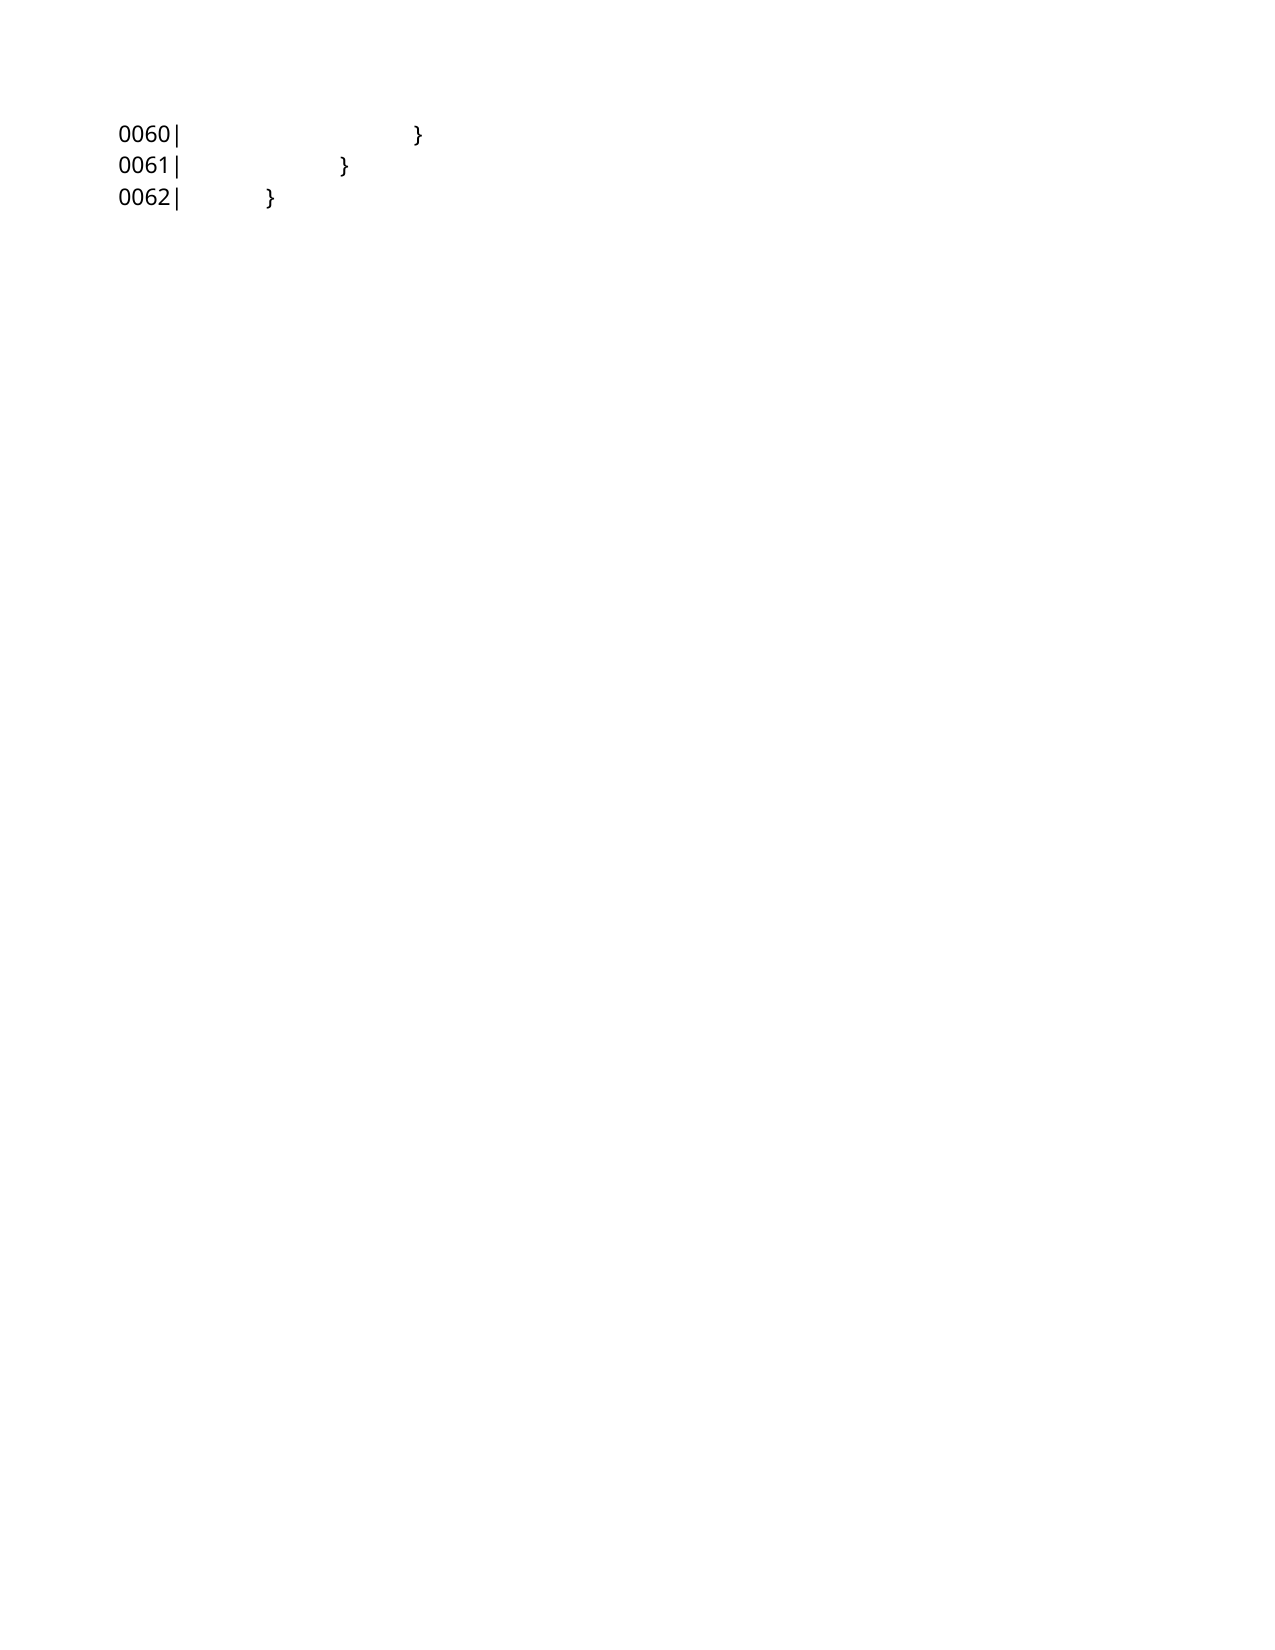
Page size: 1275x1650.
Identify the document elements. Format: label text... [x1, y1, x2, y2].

text 0062| } [118, 181, 1157, 212]
text 0060| } [118, 118, 1157, 149]
text 0061| } [118, 149, 1157, 181]
